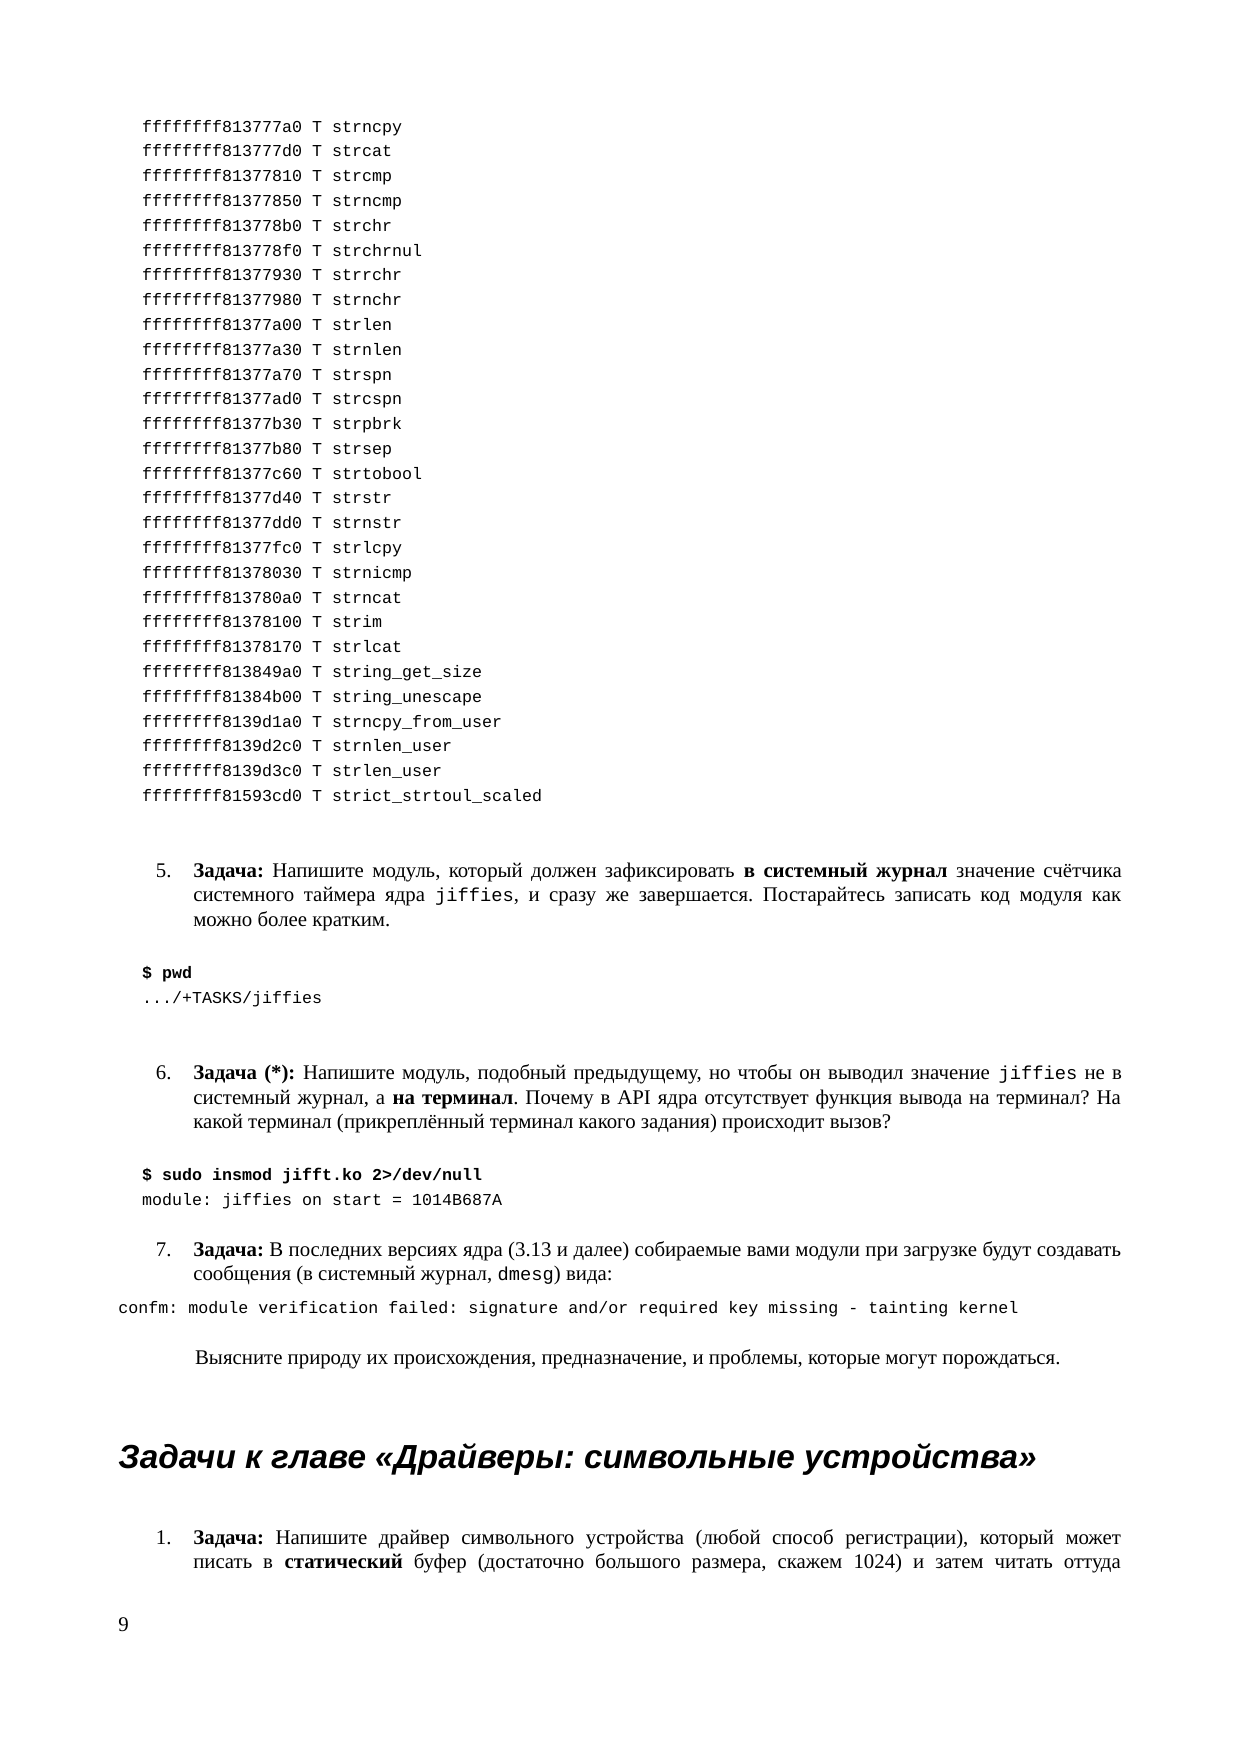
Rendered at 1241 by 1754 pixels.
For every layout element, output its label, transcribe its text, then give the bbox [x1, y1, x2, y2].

text ffffffff813777a0 T strncpy [142, 118, 1122, 137]
text ffffffff81377b30 T strpbrk [142, 416, 1122, 434]
text ffffffff813778b0 T strchr [142, 217, 1122, 236]
subtitle Задачи к главе «Драйверы: символьные устройства» [118, 1437, 1122, 1475]
text ffffffff81377930 T strrchr [142, 267, 1122, 286]
text ffffffff8139d1a0 T strncpy_from_user [142, 713, 1122, 732]
list Задача: Напишите модуль, который должен зафиксировать в системный журнал значение счётчика системного таймера ядра jiffies, и сразу же завершается. Постарайтесь записать код модуля как можно более кратким. [156, 858, 1122, 931]
text ffffffff81593cd0 T strict_strtoul_scaled [142, 787, 1122, 806]
text ffffffff813777d0 T strcat [142, 143, 1122, 162]
text ffffffff81377d40 T strstr [142, 490, 1122, 509]
text ffffffff81377fc0 T strlcpy [142, 539, 1122, 558]
text ffffffff81377a70 T strspn [142, 366, 1122, 385]
text ffffffff81377c60 T strtobool [142, 465, 1122, 484]
text ffffffff8139d3c0 T strlen_user [142, 763, 1122, 782]
text ffffffff813780a0 T strncat [142, 589, 1122, 608]
text ffffffff81377dd0 T strnstr [142, 515, 1122, 534]
text ffffffff813778f0 T strchrnul [142, 242, 1122, 261]
text Выясните природу их происхождения, предназначение, и проблемы, которые могут порождаться. [195, 1345, 1122, 1369]
text ffffffff81377ad0 T strcspn [142, 391, 1122, 410]
text ffffffff81377980 T strnchr [142, 292, 1122, 311]
text $ pwd [142, 964, 1122, 983]
text ffffffff81378030 T strnicmp [142, 564, 1122, 583]
text confm: module verification failed: signature and/or required key missing - tainting kernel [118, 1295, 1122, 1318]
list Задача (*): Напишите модуль, подобный предыдущему, но чтобы он выводил значение jiffies не в системный журнал, а на терминал. Почему в API ядра отсутствует функция вывода на терминал? На какой терминал (прикреплённый терминал какого задания) происходит вызов? [156, 1059, 1122, 1133]
list Задача: В последних версиях ядра (3.13 и далее) собираемые вами модули при загрузке будут создавать сообщения (в системный журнал, dmesg) вида: [156, 1237, 1122, 1286]
text $ sudo insmod jifft.ko 2>/dev/null [142, 1166, 1122, 1185]
text ffffffff81384b00 T string_unescape [142, 688, 1122, 707]
text .../+TASKS/jiffies [142, 989, 1122, 1008]
text ffffffff81377a00 T strlen [142, 316, 1122, 335]
text ffffffff81377a30 T strnlen [142, 341, 1122, 360]
text ffffffff81377b80 T strsep [142, 440, 1122, 459]
text ffffffff81377850 T strncmp [142, 192, 1122, 211]
text ffffffff8139d2c0 T strnlen_user [142, 738, 1122, 757]
text module: jiffies on start = 1014B687A [142, 1191, 1122, 1210]
text ffffffff81378100 T strim [142, 614, 1122, 633]
text ffffffff81377810 T strcmp [142, 168, 1122, 187]
text ffffffff81378170 T strlcat [142, 639, 1122, 658]
list Задача: Напишите драйвер символьного устройства (любой способ регистрации), который может писать в статический буфер (достаточно большого размера, скажем 1024) и затем читать оттуда [156, 1525, 1122, 1573]
text ffffffff813849a0 T string_get_size [142, 663, 1122, 682]
